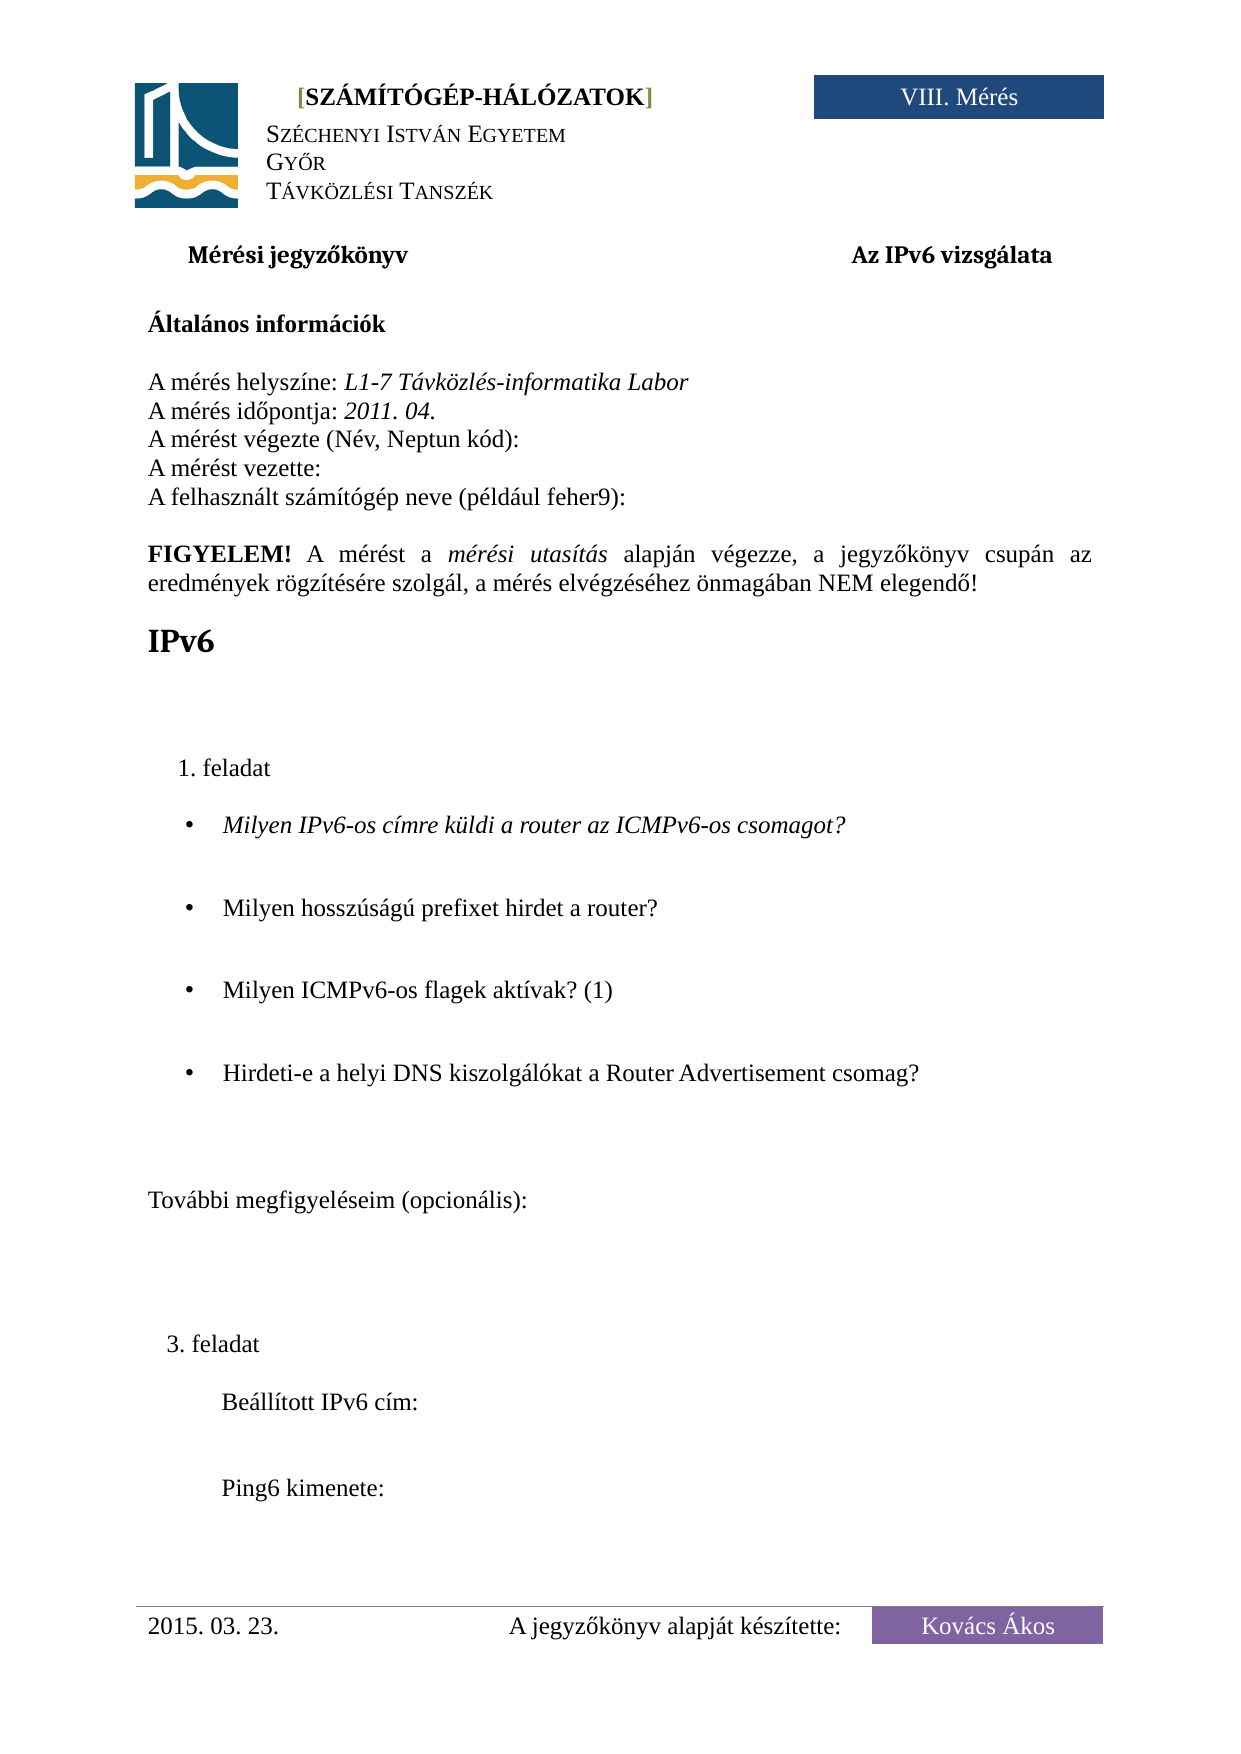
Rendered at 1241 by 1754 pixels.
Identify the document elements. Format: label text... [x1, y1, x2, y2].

text További megfigyeléseim (opcionális): [148, 1185, 1092, 1214]
text A mérést vezette: [148, 453, 1092, 482]
text Általános információk [148, 309, 1092, 338]
text Mérési jegyzőkönyv Az IPv6 vizsgálata [148, 234, 1092, 272]
list Milyen IPv6-os címre küldi a router az ICMPv6-os csomagot? [185, 810, 1092, 839]
text A mérés időpontja: 2011. 04. [148, 396, 1092, 424]
text FIGYELEM! A mérést a mérési utasítás alapján végezze, a jegyzőkönyv csupán az eredmények rögzítésére szolgál, a mérés elvégzéséhez önmagában NEM elegendő! [148, 539, 1092, 597]
list Milyen hosszúságú prefixet hirdet a router? [185, 893, 1092, 922]
text 3. feladat [166, 1329, 1092, 1358]
text Beállított IPv6 cím: [148, 1387, 1092, 1415]
text A mérés helyszíne: L1-7 Távközlés-informatika Labor [148, 367, 1092, 396]
list Hirdeti-e a helyi DNS kiszolgálókat a Router Advertisement csomag? [185, 1058, 1092, 1087]
text A mérést végezte (Név, Neptun kód): [148, 424, 1092, 453]
list Milyen ICMPv6-os flagek aktívak? (1) [185, 975, 1092, 1004]
text Ping6 kimenete: [148, 1473, 1092, 1502]
text 1. feladat [177, 753, 1092, 782]
subtitle IPv6 [148, 622, 1092, 660]
text A felhasznált számítógép neve (például feher9): [148, 482, 1092, 511]
